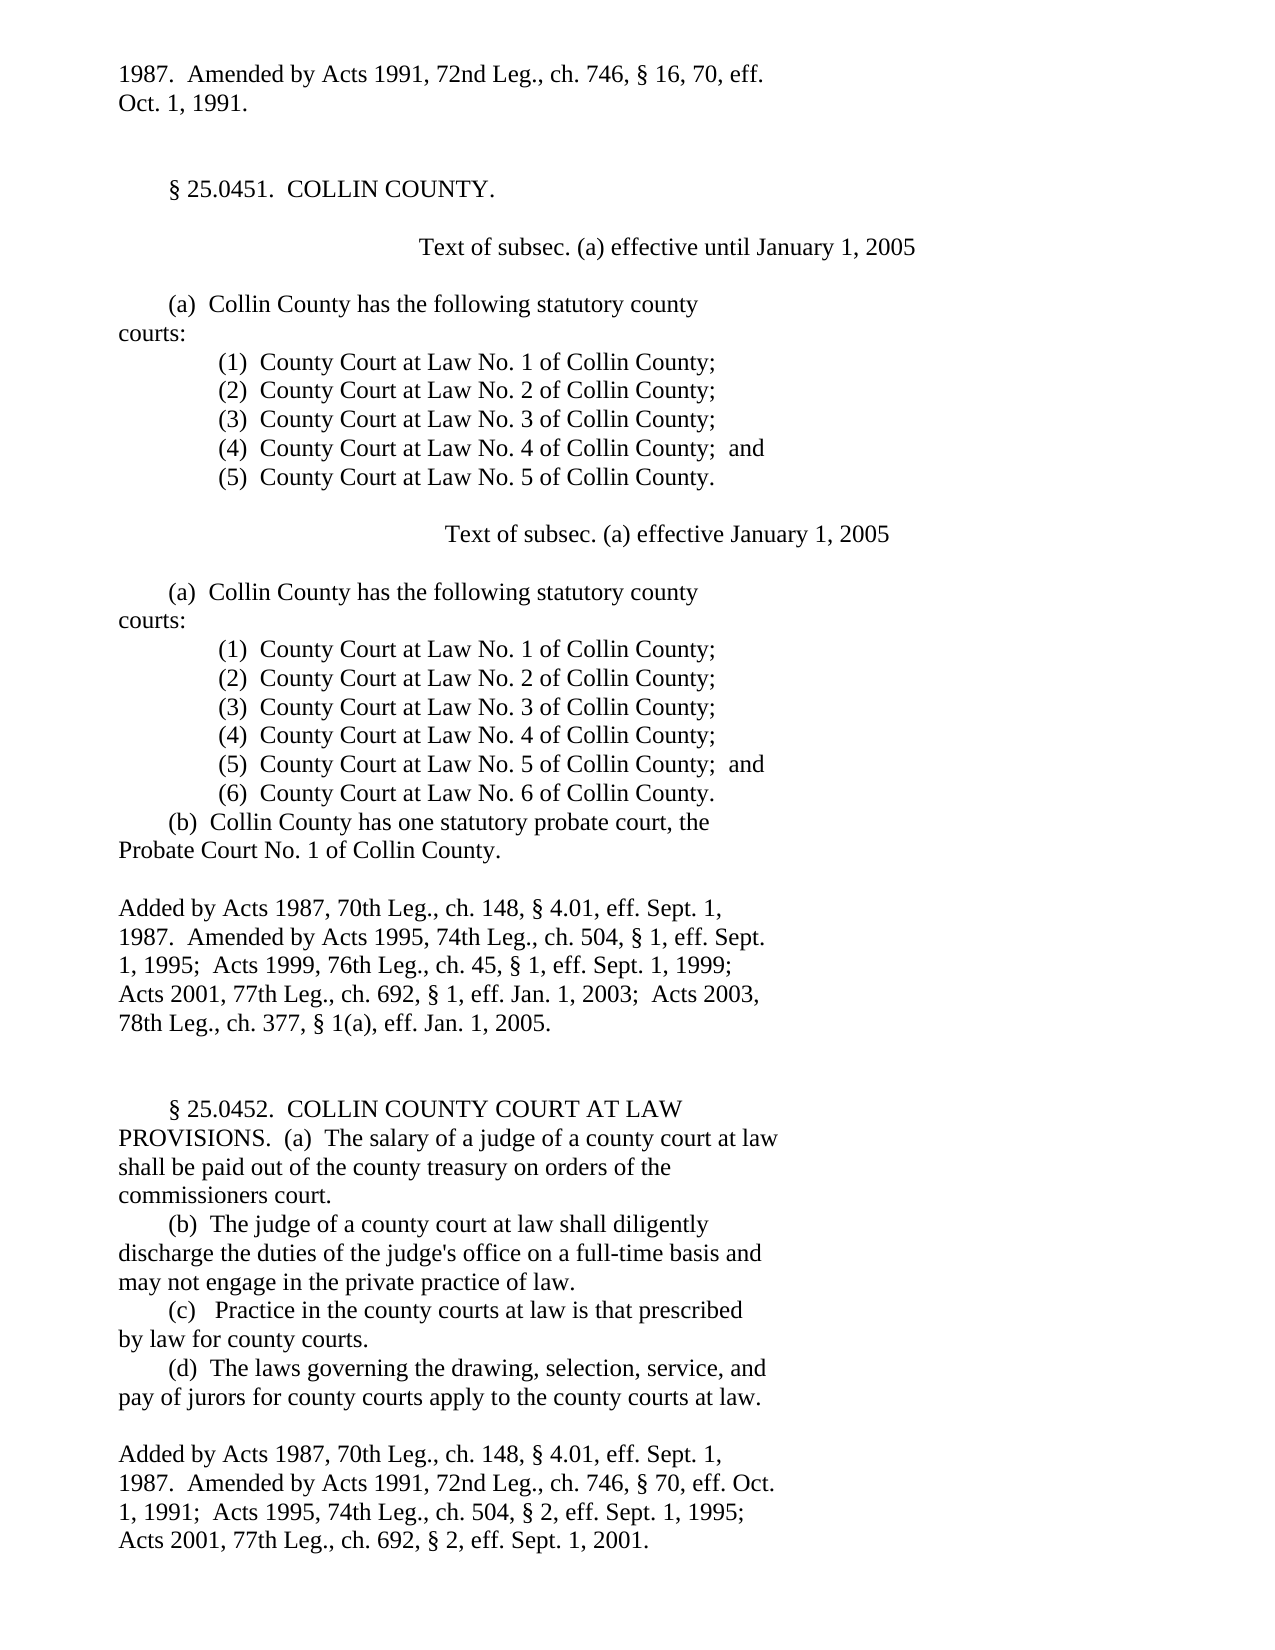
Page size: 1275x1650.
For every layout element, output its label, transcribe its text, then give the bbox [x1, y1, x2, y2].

text (1) County Court at Law No. 1 of Collin County; [118, 347, 1216, 375]
text (1) County Court at Law No. 1 of Collin County; [118, 634, 1216, 663]
text pay of jurors for county courts apply to the county courts at law. [118, 1382, 1216, 1410]
text (b) The judge of a county court at law shall diligently [118, 1209, 1216, 1238]
text (3) County Court at Law No. 3 of Collin County; [118, 404, 1216, 433]
text § 25.0452. COLLIN COUNTY COURT AT LAW [118, 1094, 1216, 1123]
text 1, 1991; Acts 1995, 74th Leg., ch. 504, § 2, eff. Sept. 1, 1995; [118, 1497, 1216, 1525]
text Added by Acts 1987, 70th Leg., ch. 148, § 4.01, eff. Sept. 1, [118, 1439, 1216, 1468]
text (5) County Court at Law No. 5 of Collin County. [118, 462, 1216, 490]
text § 25.0451. COLLIN COUNTY. [118, 174, 1216, 203]
text Probate Court No. 1 of Collin County. [118, 835, 1216, 864]
text discharge the duties of the judge's office on a full-time basis and [118, 1238, 1216, 1267]
text PROVISIONS. (a) The salary of a judge of a county court at law [118, 1123, 1216, 1152]
text shall be paid out of the county treasury on orders of the [118, 1152, 1216, 1180]
text 1987. Amended by Acts 1991, 72nd Leg., ch. 746, § 70, eff. Oct. [118, 1468, 1216, 1497]
text by law for county courts. [118, 1324, 1216, 1353]
text Acts 2001, 77th Leg., ch. 692, § 1, eff. Jan. 1, 2003; Acts 2003, [118, 979, 1216, 1008]
text 78th Leg., ch. 377, § 1(a), eff. Jan. 1, 2005. [118, 1008, 1216, 1037]
text Oct. 1, 1991. [118, 88, 1216, 117]
text (5) County Court at Law No. 5 of Collin County; and [118, 749, 1216, 778]
text (a) Collin County has the following statutory county [118, 289, 1216, 318]
text 1987. Amended by Acts 1991, 72nd Leg., ch. 746, § 16, 70, eff. [118, 59, 1216, 88]
text (c) Practice in the county courts at law is that prescribed [118, 1295, 1216, 1324]
text (d) The laws governing the drawing, selection, service, and [118, 1353, 1216, 1382]
text (2) County Court at Law No. 2 of Collin County; [118, 663, 1216, 692]
text (4) County Court at Law No. 4 of Collin County; [118, 720, 1216, 749]
text (6) County Court at Law No. 6 of Collin County. [118, 778, 1216, 807]
text Acts 2001, 77th Leg., ch. 692, § 2, eff. Sept. 1, 2001. [118, 1525, 1216, 1554]
text (a) Collin County has the following statutory county [118, 577, 1216, 605]
text (4) County Court at Law No. 4 of Collin County; and [118, 433, 1216, 462]
text courts: [118, 318, 1216, 347]
text 1, 1995; Acts 1999, 76th Leg., ch. 45, § 1, eff. Sept. 1, 1999; [118, 950, 1216, 979]
text may not engage in the private practice of law. [118, 1267, 1216, 1295]
text (b) Collin County has one statutory probate court, the [118, 807, 1216, 835]
text 1987. Amended by Acts 1995, 74th Leg., ch. 504, § 1, eff. Sept. [118, 922, 1216, 950]
text Text of subsec. (a) effective until January 1, 2005 [118, 232, 1216, 260]
text (3) County Court at Law No. 3 of Collin County; [118, 692, 1216, 720]
text (2) County Court at Law No. 2 of Collin County; [118, 375, 1216, 404]
text commissioners court. [118, 1180, 1216, 1209]
text courts: [118, 605, 1216, 634]
text Text of subsec. (a) effective January 1, 2005 [118, 519, 1216, 548]
text Added by Acts 1987, 70th Leg., ch. 148, § 4.01, eff. Sept. 1, [118, 893, 1216, 922]
